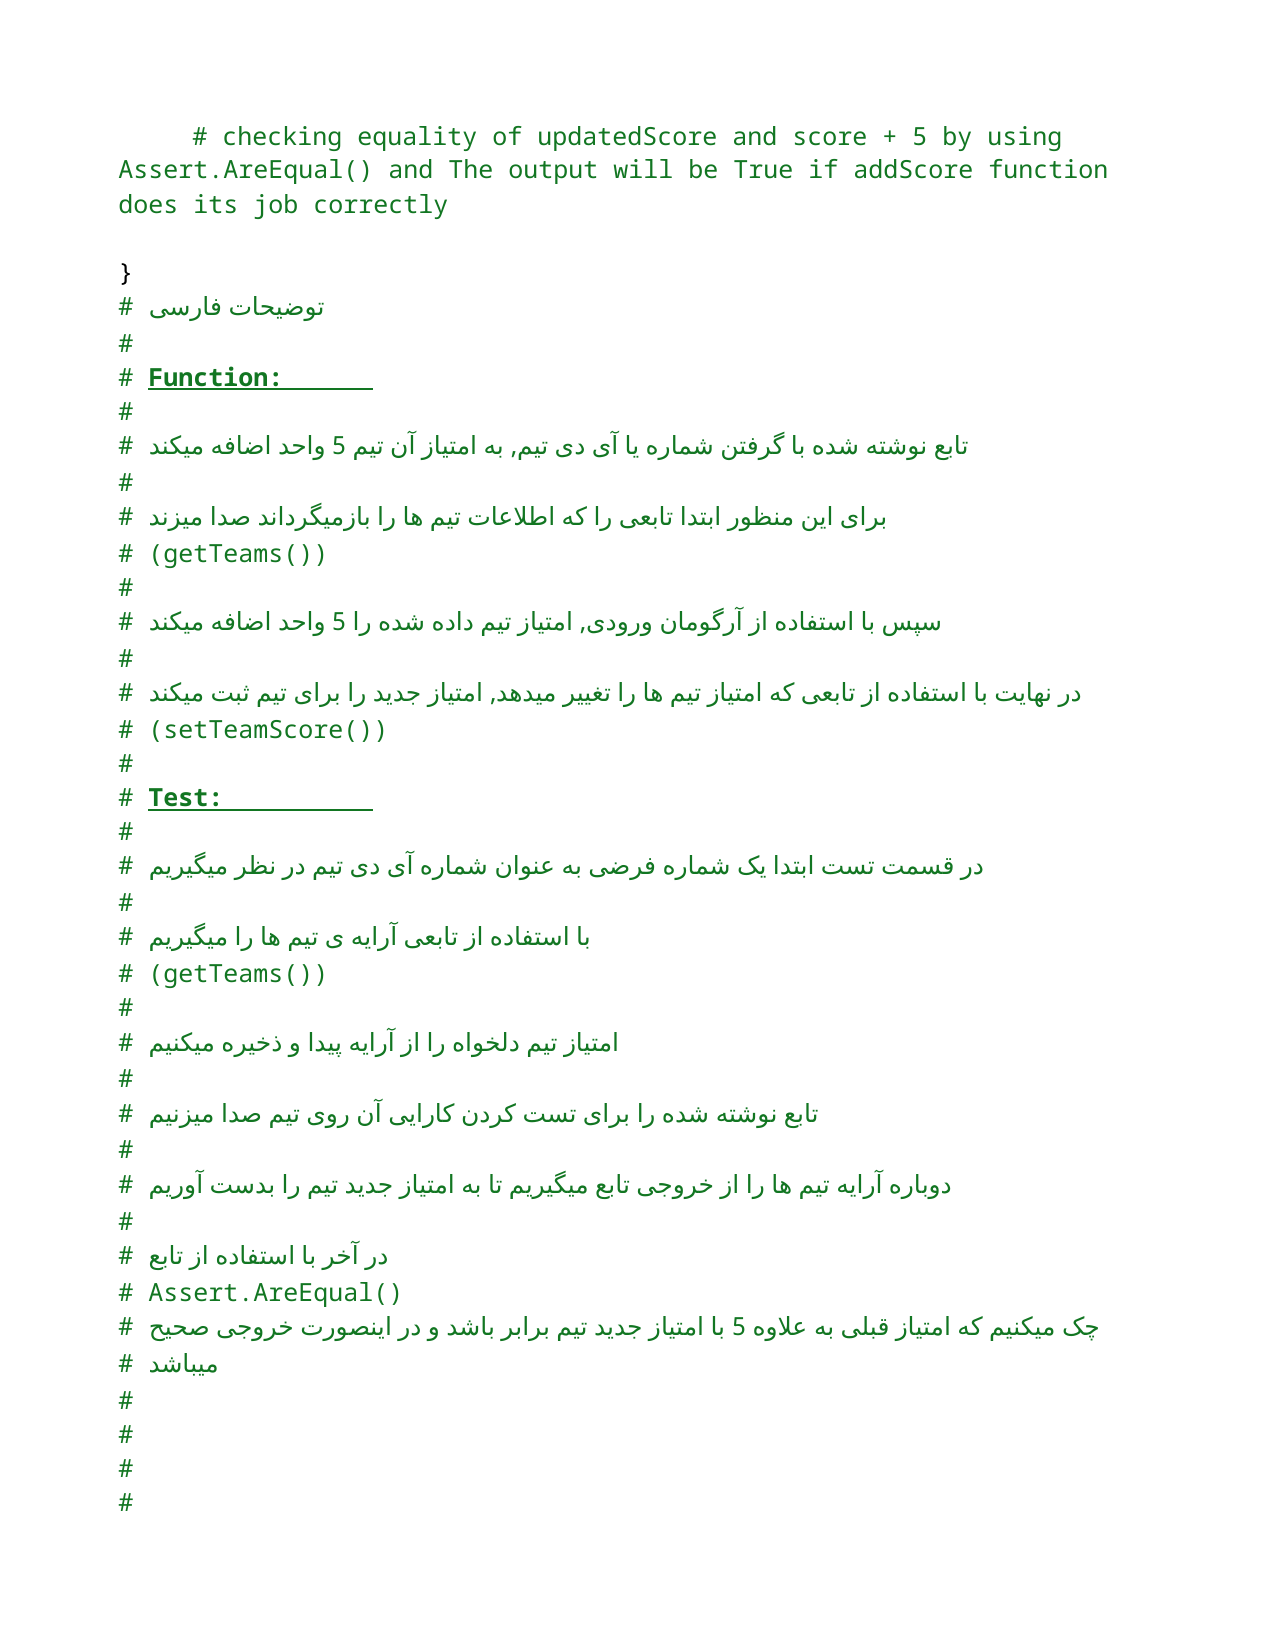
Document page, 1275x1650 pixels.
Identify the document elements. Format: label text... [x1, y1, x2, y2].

text # چک میکنیم که امتیاز قبلی به علاوه 5 با امتیاز جدید تیم برابر باشد و در اینصورت خروجی صحیح # میباشد # # # # # # [118, 1308, 1157, 1518]
text # (setTeamScore()) # [118, 712, 1157, 780]
text # سپس با استفاده از آرگومان ورودی, امتیاز تیم داده شده را 5 واحد اضافه میکند # # در نهایت با استفاده از تابعی که امتیاز تیم ها را تغییر میدهد, امتیاز جدید را برای تیم ثبت میکند [118, 604, 1157, 712]
text # Function: [118, 359, 1157, 393]
text # (getTeams()) [118, 536, 1157, 570]
text # تابع نوشته شده با گرفتن شماره یا آی دی تیم, به امتیاز آن تیم 5 واحد اضافه میکند [118, 428, 1157, 464]
text # [118, 393, 1157, 428]
text # Test: # # در قسمت تست ابتدا یک شماره فرضی به عنوان شماره آی دی تیم در نظر میگیریم # # با استفاده از تابعی آرایه ی تیم ها را میگیریم # (getTeams()) # # امتیاز تیم دلخواه را از آرایه پیدا و ذخیره میکنیم # # تابع نوشته شده را برای تست کردن کارایی آن روی تیم صدا میزنیم # # دوباره آرایه تیم ها را از خروجی تابع میگیریم تا به امتیاز جدید تیم را بدست آوریم # # در آخر با استفاده از تابع # Assert.AreEqual() [118, 780, 1157, 1308]
text # [118, 325, 1157, 359]
text # توضیحات فارسی [118, 288, 1157, 325]
text # checking equality of updatedScore and score + 5 by using Assert.AreEqual() and The output will be True if addScore function does its job correctly [118, 118, 1157, 220]
text # برای این منظور ابتدا تابعی را که اطلاعات تیم ها را بازمیگرداند صدا میزند [118, 499, 1157, 536]
text # [118, 464, 1157, 499]
text } [118, 254, 1157, 288]
text # [118, 570, 1157, 604]
